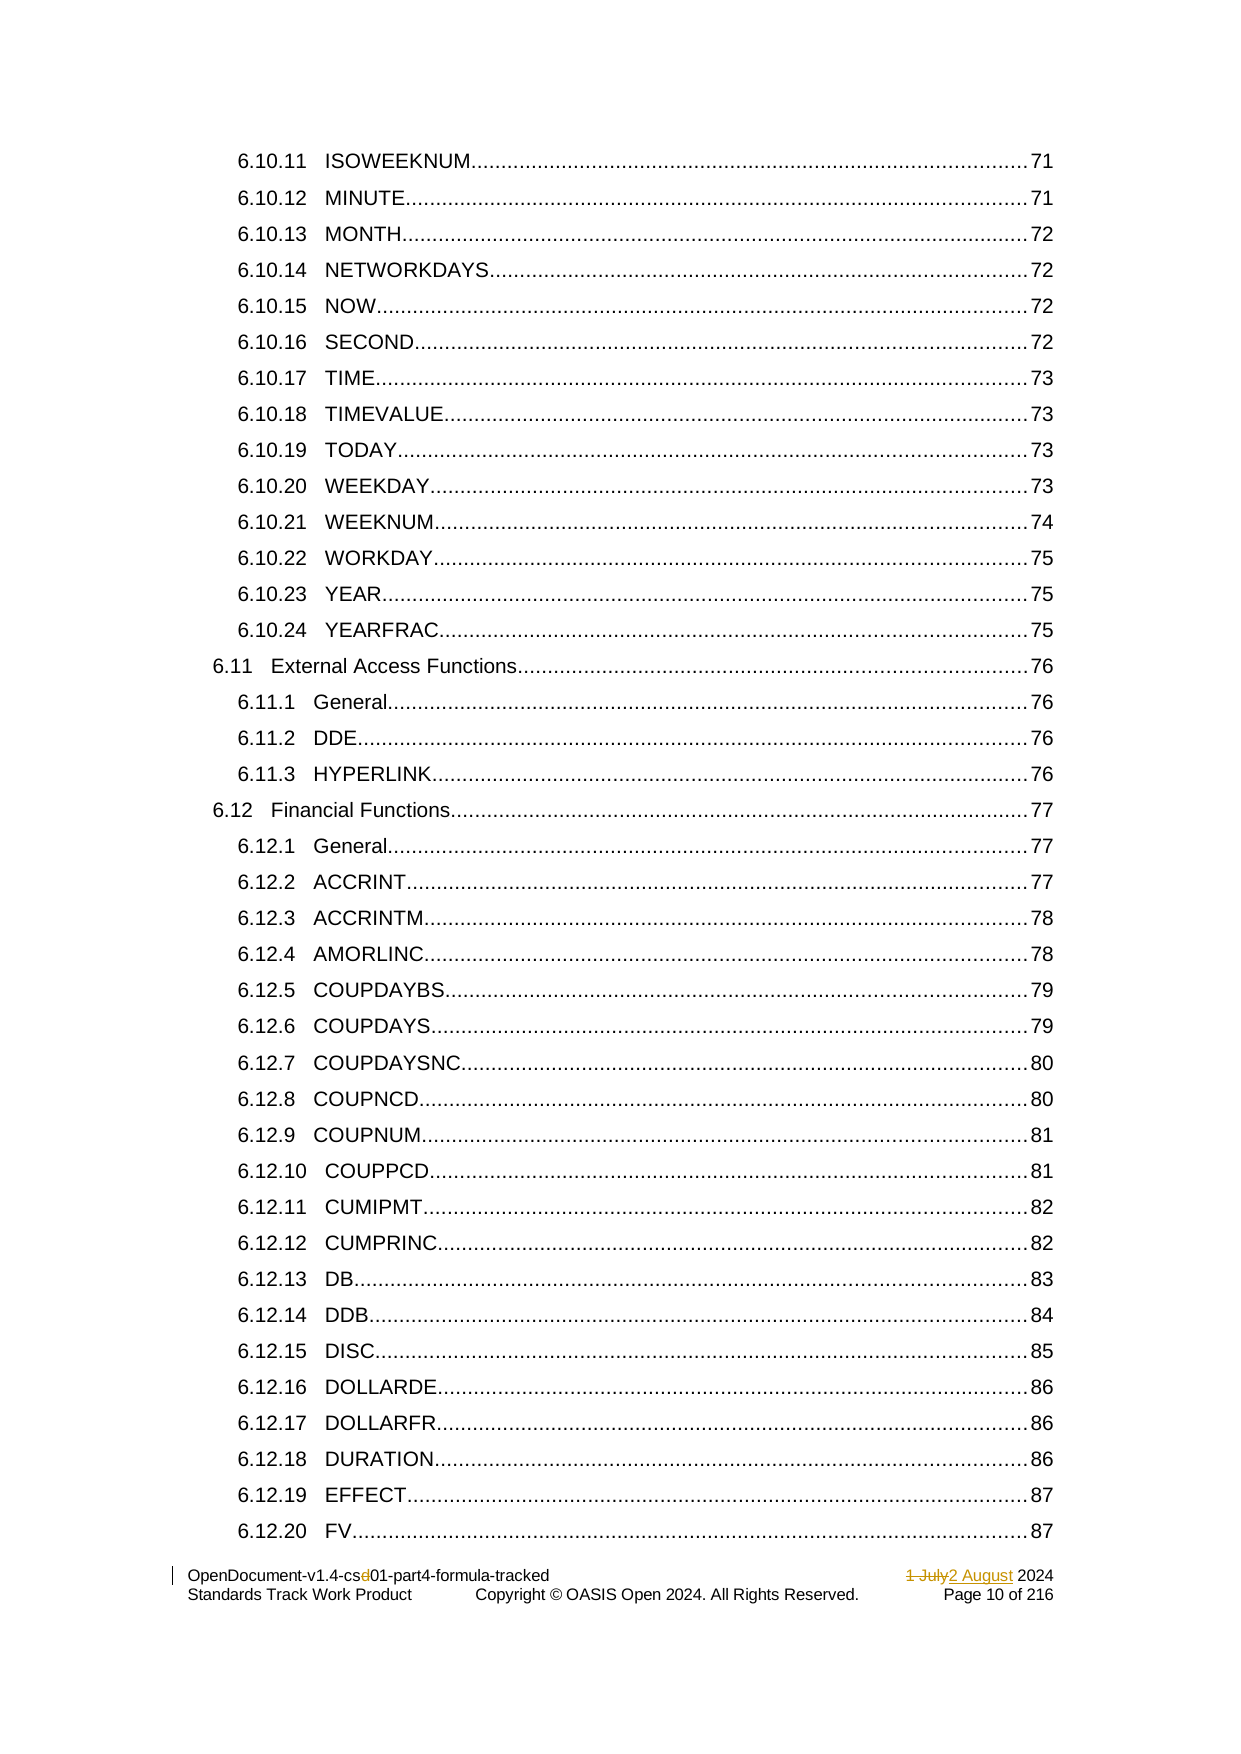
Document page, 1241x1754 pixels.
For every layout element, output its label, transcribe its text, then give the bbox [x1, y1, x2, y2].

text 6.11 External Access Functions 76 [212, 654, 1053, 678]
text 6.10.20 WEEKDAY 73 [237, 474, 1053, 498]
text 6.11.3 HYPERLINK 76 [237, 763, 1053, 786]
text 6.12.2 ACCRINT 77 [237, 871, 1053, 894]
text 6.12.4 AMORLINC 78 [237, 943, 1053, 966]
text 6.10.17 TIME 73 [237, 366, 1053, 390]
text 6.12.16 DOLLARDE 86 [237, 1375, 1053, 1399]
text 6.10.23 YEAR 75 [237, 582, 1053, 606]
text 6.12.14 DDB 84 [237, 1303, 1053, 1327]
text 6.12.15 DISC 85 [237, 1339, 1053, 1363]
text 6.10.12 MINUTE 71 [237, 186, 1053, 209]
text 6.12.11 CUMIPMT 82 [237, 1195, 1053, 1219]
text 6.12 Financial Functions 77 [212, 799, 1053, 822]
text 6.10.21 WEEKNUM 74 [237, 510, 1053, 534]
text 6.11.1 General 76 [237, 691, 1053, 714]
text 6.10.22 WORKDAY 75 [237, 546, 1053, 570]
text 6.10.19 TODAY 73 [237, 438, 1053, 462]
text 6.12.19 EFFECT 87 [237, 1483, 1053, 1507]
text 6.12.13 DB 83 [237, 1267, 1053, 1291]
text 6.12.17 DOLLARFR 86 [237, 1411, 1053, 1435]
text 6.10.13 MONTH 72 [237, 222, 1053, 246]
text 6.12.10 COUPPCD 81 [237, 1159, 1053, 1183]
text 6.12.3 ACCRINTM 78 [237, 907, 1053, 930]
text 6.12.18 DURATION 86 [237, 1447, 1053, 1471]
text 6.12.1 General 77 [237, 835, 1053, 858]
text 6.12.6 COUPDAYS 79 [237, 1015, 1053, 1038]
text 6.10.14 NETWORKDAYS 72 [237, 258, 1053, 282]
text 6.10.18 TIMEVALUE 73 [237, 402, 1053, 426]
text 6.11.2 DDE 76 [237, 727, 1053, 750]
text 6.10.16 SECOND 72 [237, 330, 1053, 354]
text 6.12.12 CUMPRINC 82 [237, 1231, 1053, 1255]
text 6.12.8 COUPNCD 80 [237, 1087, 1053, 1111]
text 6.10.24 YEARFRAC 75 [237, 618, 1053, 642]
text 6.12.20 FV 87 [237, 1519, 1053, 1543]
text 6.10.15 NOW 72 [237, 294, 1053, 318]
text 6.12.5 COUPDAYBS 79 [237, 979, 1053, 1002]
text 6.12.7 COUPDAYSNC 80 [237, 1051, 1053, 1074]
text 6.12.9 COUPNUM 81 [237, 1123, 1053, 1147]
text 6.10.11 ISOWEEKNUM 71 [237, 150, 1053, 173]
